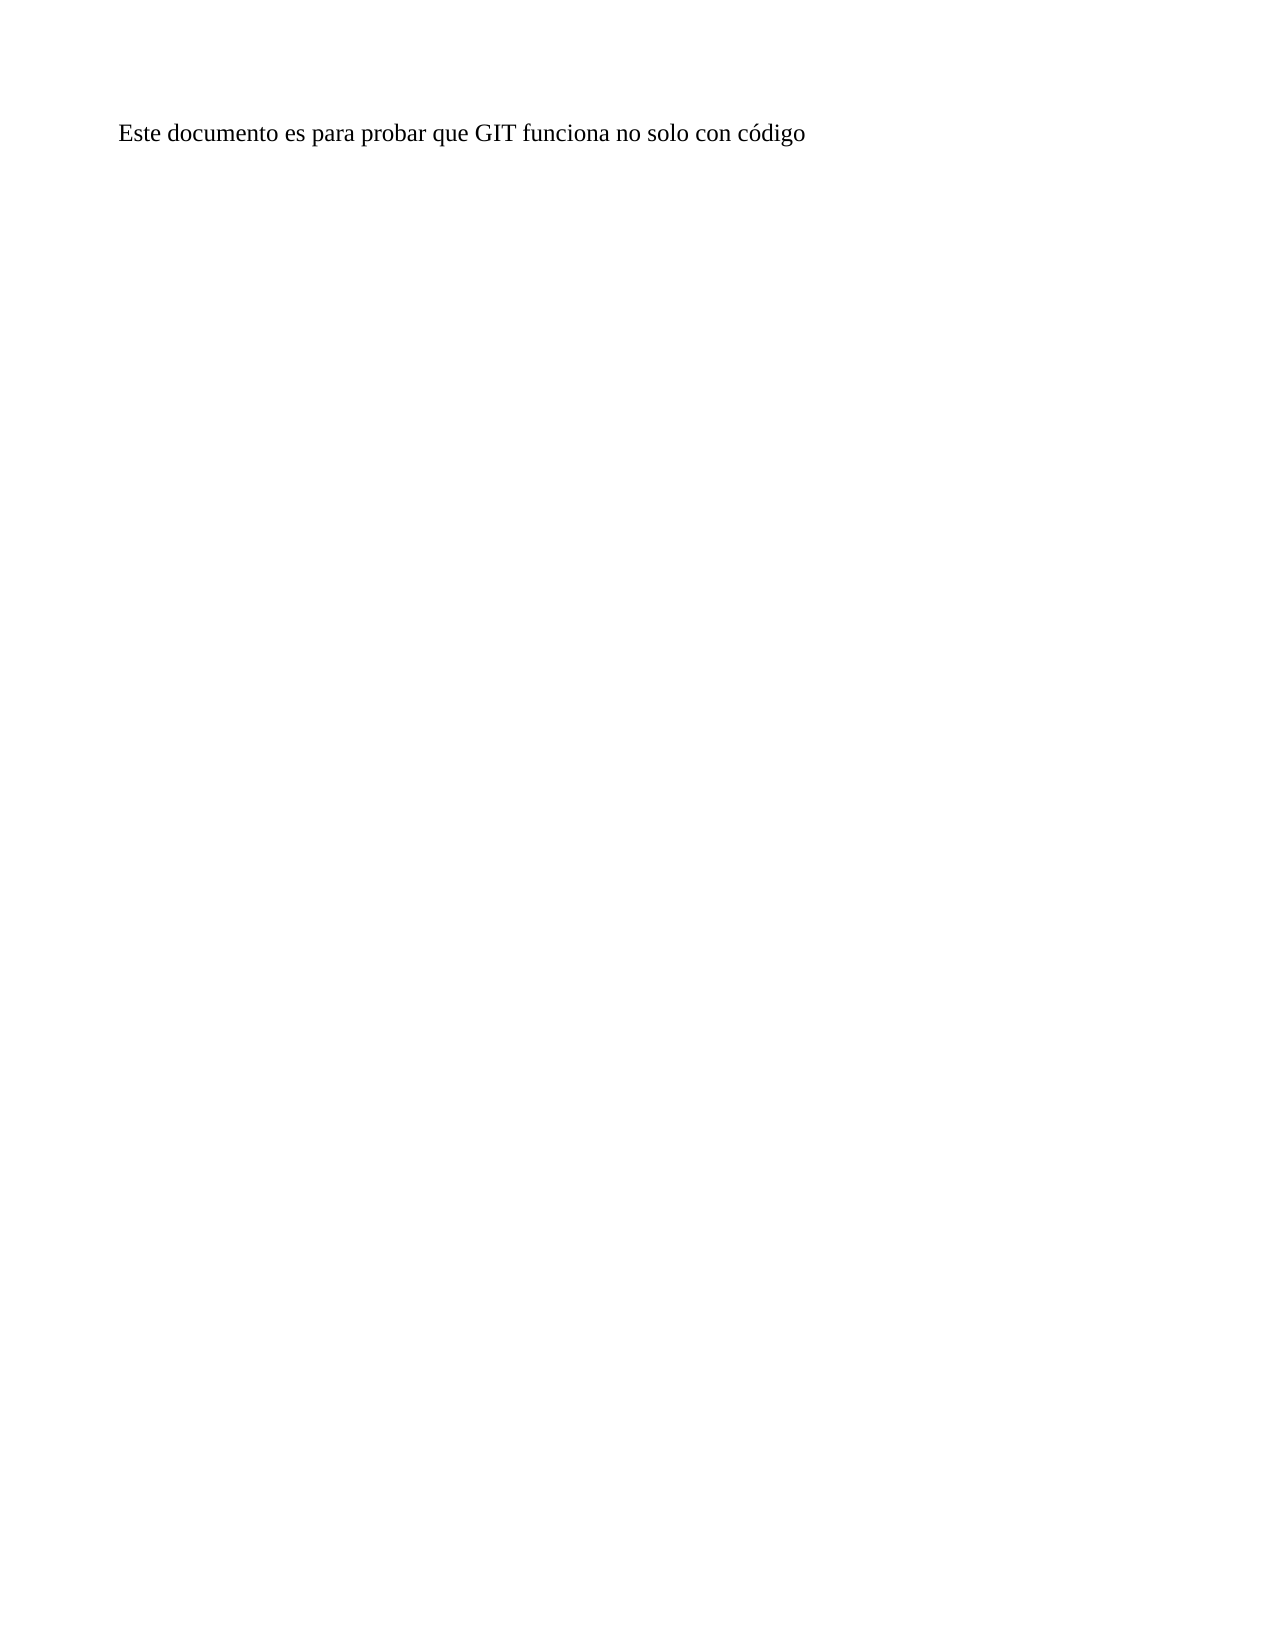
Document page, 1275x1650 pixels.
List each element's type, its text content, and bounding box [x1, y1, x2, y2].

text Este documento es para probar que GIT funciona no solo con código [118, 118, 1157, 147]
